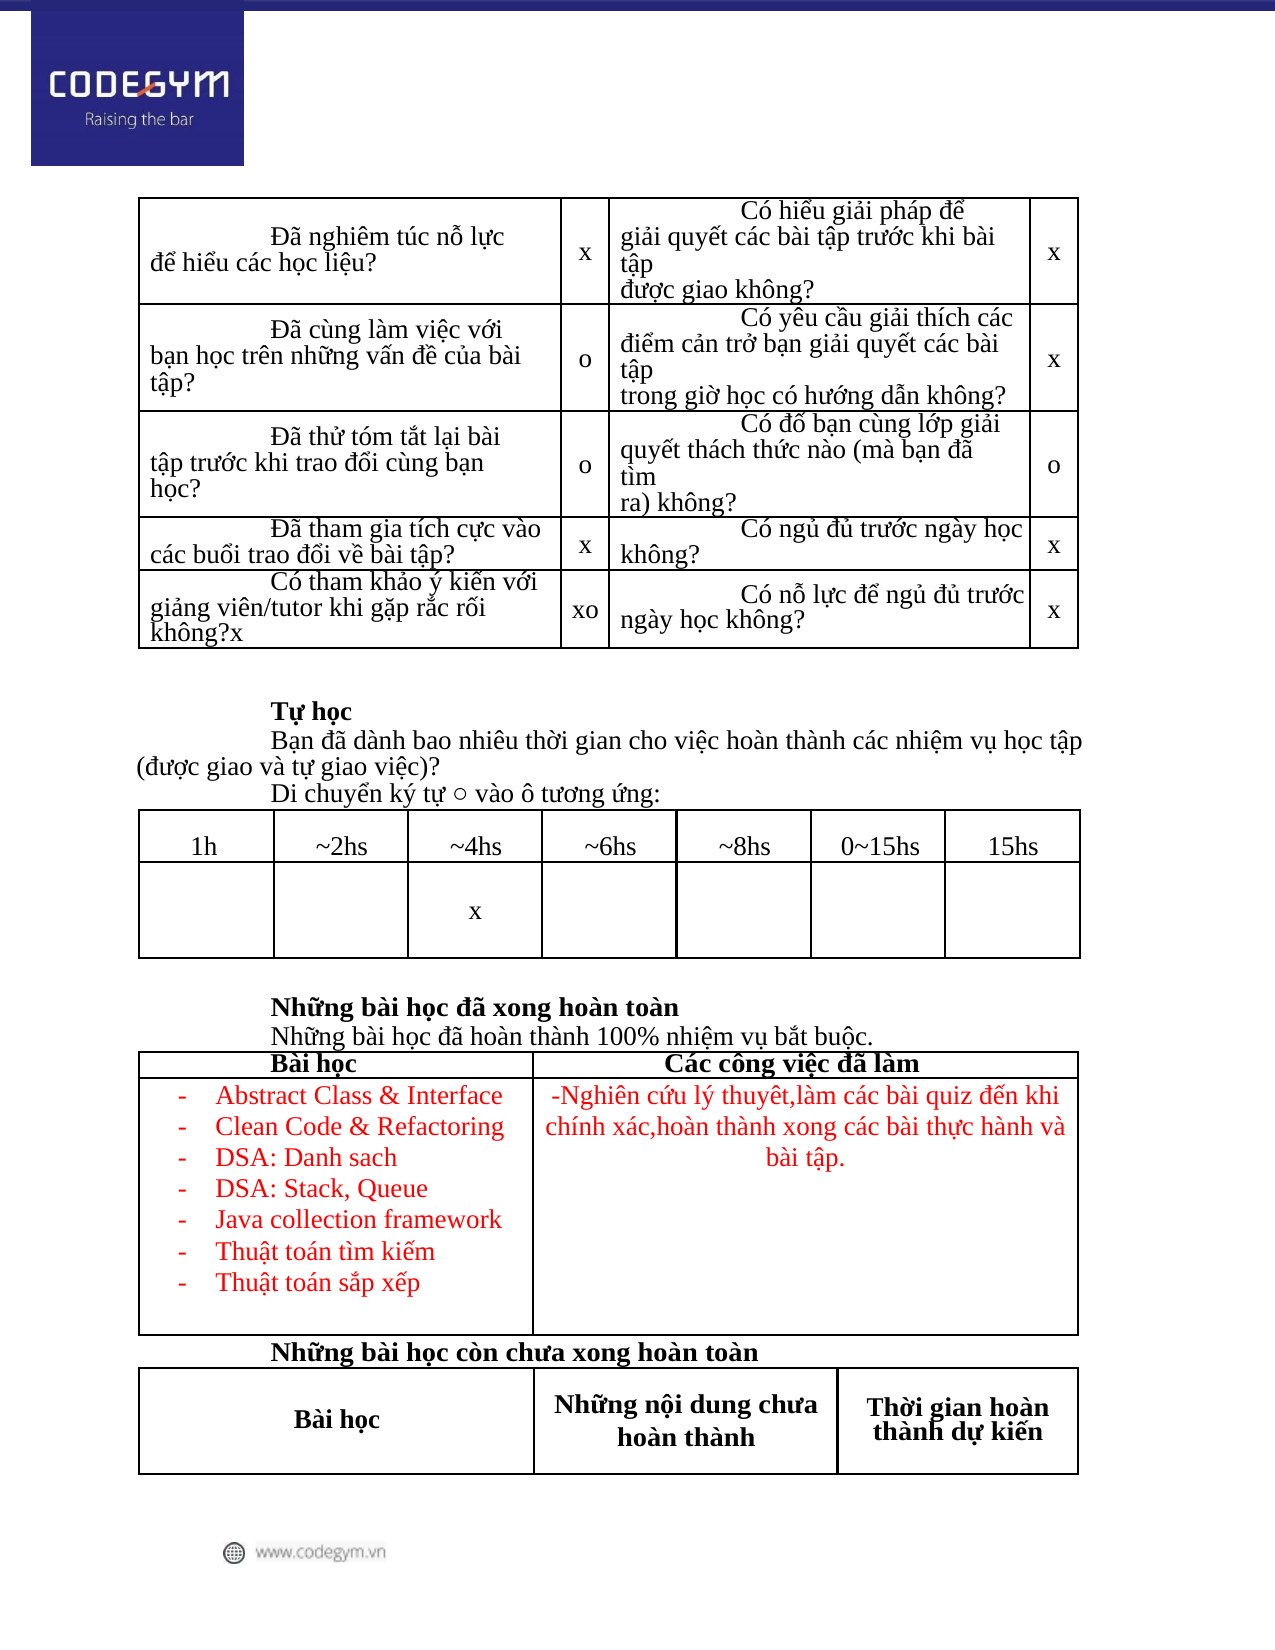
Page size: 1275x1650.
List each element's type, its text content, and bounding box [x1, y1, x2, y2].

text Di chuyển ký tự ○ vào ô tương ứng: [270, 781, 1131, 808]
table_header Các công việc đã làm [534, 1053, 1077, 1077]
table_cell [543, 863, 675, 957]
table_header Bài học [140, 1053, 532, 1077]
table_header ~2hs [275, 811, 407, 861]
picture [0, 0, 1275, 166]
table_cell o [1031, 412, 1077, 516]
text Những bài học đã hoàn thành 100% nhiệm vụ bắt buộc. [270, 1022, 1131, 1051]
table_cell Đã tham gia tích cực vào các buổi trao đổi về bài tập? [140, 518, 560, 568]
table_cell x [1031, 571, 1077, 647]
table_header 15hs [946, 811, 1079, 861]
table_cell o [562, 412, 608, 516]
table_cell xo [562, 571, 608, 647]
table_header Bài học [140, 1369, 533, 1473]
table_cell -Nghiên cứu lý thuyêt,làm các bài quiz đến khi chính xác,hoàn thành xong các bài thực hành và bài tập. [534, 1079, 1077, 1334]
table_cell [678, 863, 810, 957]
table_header 1h [140, 811, 273, 861]
table_cell Đã cùng làm việc với bạn học trên những vấn đề của bài tập? [140, 305, 560, 409]
table_header Những nội dung chưa hoàn thành [535, 1369, 836, 1473]
table_cell Có nỗ lực để ngủ đủ trước ngày học không? [610, 571, 1029, 647]
table_header ~4hs [409, 811, 541, 861]
subtitle Những bài học còn chưa xong hoàn toàn [270, 1336, 1131, 1367]
table_header ~6hs [543, 811, 675, 861]
table_cell [140, 863, 273, 957]
table_cell x [409, 863, 541, 957]
subtitle Những bài học đã xong hoàn toàn [270, 990, 1131, 1022]
table_header x [562, 199, 608, 303]
table_cell Có tham khảo ý kiến với giảng viên/tutor khi gặp rắc rối không?x [140, 571, 560, 647]
table_header Đã nghiêm túc nỗ lực để hiểu các học liệu? [140, 199, 560, 303]
text Tự học [270, 695, 1131, 727]
table_cell Có đố bạn cùng lớp giải quyết thách thức nào (mà bạn đã tìm ra) không? [610, 412, 1029, 516]
table_header Có hiểu giải pháp để giải quyết các bài tập trước khi bài tập được giao không? [610, 199, 1029, 303]
table_cell [275, 863, 407, 957]
table_cell Có ngủ đủ trước ngày học không? [610, 518, 1029, 568]
table_cell o [562, 305, 608, 409]
table_header 0~15hs [812, 811, 944, 861]
table_header Thời gian hoàn thành dự kiến [839, 1369, 1077, 1473]
table_cell [812, 863, 944, 957]
table_cell x [562, 518, 608, 568]
table_cell Có yêu cầu giải thích các điểm cản trở bạn giải quyết các bài tập trong giờ học có hướng dẫn không? [610, 305, 1029, 409]
table_cell x [1031, 518, 1077, 568]
picture [223, 1535, 1246, 1636]
table_header ~8hs [678, 811, 810, 861]
table_cell Đã thử tóm tắt lại bài tập trước khi trao đổi cùng bạn học? [140, 412, 560, 516]
table_header x [1031, 199, 1077, 303]
table_cell x [1031, 305, 1077, 409]
table_cell Abstract Class & Interface Clean Code & Refactoring DSA: Danh sach DSA: Stack, Queue Java collection framework Thuật toán tìm kiếm Thuật toán sắp xếp [140, 1079, 532, 1334]
table_cell [946, 863, 1079, 957]
text Bạn đã dành bao nhiêu thời gian cho việc hoàn thành các nhiệm vụ học tập (được giao và tự giao việc)? [136, 728, 1101, 781]
